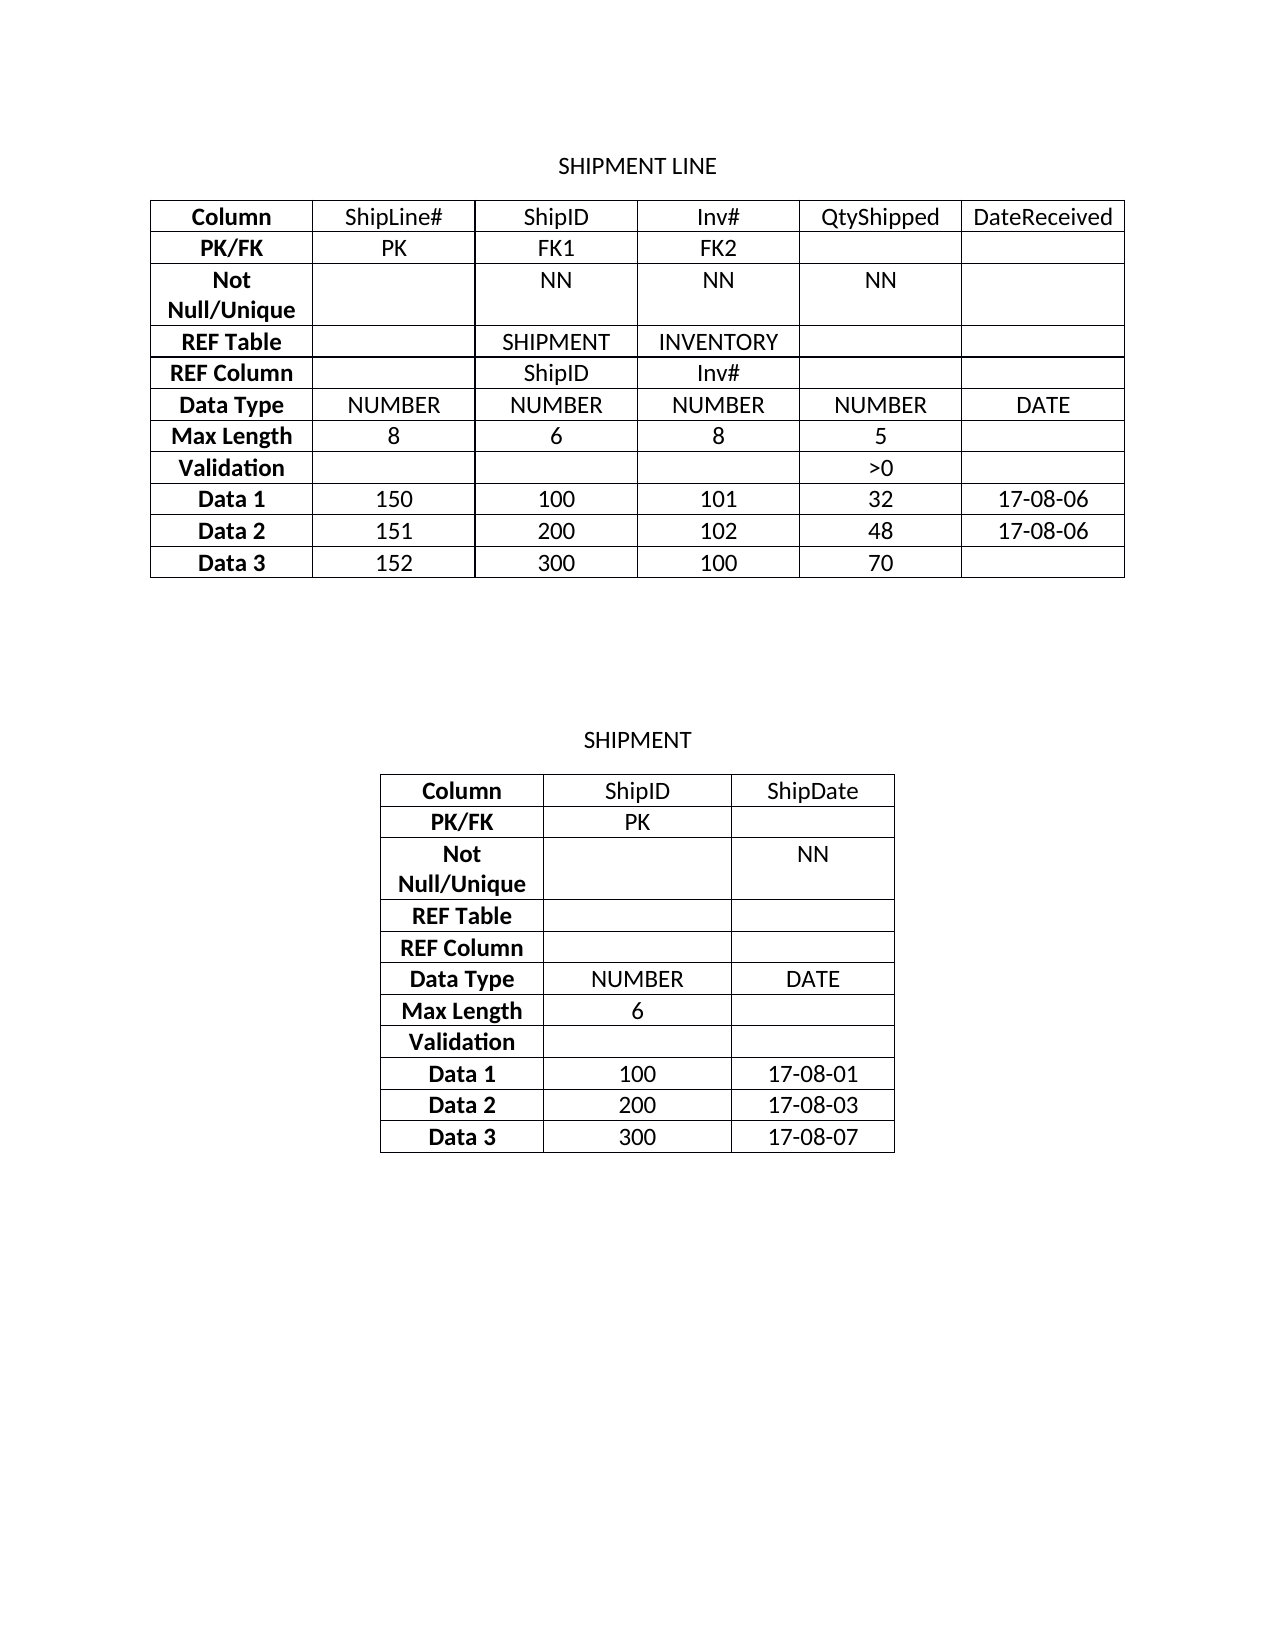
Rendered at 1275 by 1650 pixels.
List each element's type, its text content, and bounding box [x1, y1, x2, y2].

table_cell Validation [151, 452, 312, 483]
table_cell [476, 452, 637, 483]
table_cell NUMBER [544, 963, 731, 994]
table_cell [313, 358, 474, 388]
table_cell NN [476, 264, 637, 325]
table_cell [800, 326, 961, 356]
table_cell SHIPMENT [476, 326, 637, 356]
table_cell 8 [638, 421, 799, 451]
text SHIPMENT [150, 724, 1125, 755]
table_cell [962, 264, 1124, 325]
table_cell ShipID [476, 358, 637, 388]
table_cell 152 [313, 547, 474, 577]
table_cell Not Null/Unique [381, 838, 543, 899]
table_cell 17-08-01 [732, 1058, 894, 1088]
table_cell PK/FK [381, 807, 543, 837]
table_cell Data 3 [381, 1121, 543, 1152]
table_header QtyShipped [800, 201, 961, 231]
table_cell 100 [638, 547, 799, 577]
table_cell [313, 264, 474, 325]
table_cell 17-08-06 [962, 484, 1124, 514]
table_cell [313, 452, 474, 483]
table_cell Data 3 [151, 547, 312, 577]
table_cell 48 [800, 515, 961, 546]
table_cell NN [732, 838, 894, 899]
table_cell 300 [476, 547, 637, 577]
table_cell [800, 232, 961, 263]
table_cell Max Length [151, 421, 312, 451]
table_cell [962, 547, 1124, 577]
table_cell DATE [962, 389, 1124, 419]
table_cell NUMBER [313, 389, 474, 419]
table_cell REF Column [151, 358, 312, 388]
table_cell NN [800, 264, 961, 325]
table_cell [732, 995, 894, 1025]
table_cell Data 1 [151, 484, 312, 514]
table_cell 200 [476, 515, 637, 546]
table_cell [313, 326, 474, 356]
table_cell [962, 358, 1124, 388]
table_header Column [381, 775, 543, 806]
table_cell 5 [800, 421, 961, 451]
table_cell PK/FK [151, 232, 312, 263]
table_cell PK [544, 807, 731, 837]
table_cell [732, 807, 894, 837]
table_cell [800, 358, 961, 388]
table_cell NUMBER [638, 389, 799, 419]
table_cell [544, 932, 731, 962]
text SHIPMENT LINE [150, 150, 1125, 181]
table_cell Data Type [381, 963, 543, 994]
table_cell 6 [476, 421, 637, 451]
table_cell 70 [800, 547, 961, 577]
table_cell 100 [476, 484, 637, 514]
table_cell 32 [800, 484, 961, 514]
table_cell 17-08-07 [732, 1121, 894, 1152]
table_header ShipID [476, 201, 637, 231]
table_header DateReceived [962, 201, 1124, 231]
table_cell Not Null/Unique [151, 264, 312, 325]
table_cell 300 [544, 1121, 731, 1152]
table_cell [962, 232, 1124, 263]
table_cell [544, 838, 731, 899]
table_cell 17-08-03 [732, 1090, 894, 1120]
table_header ShipDate [732, 775, 894, 806]
table_header Column [151, 201, 312, 231]
table_cell 150 [313, 484, 474, 514]
table_cell REF Column [381, 932, 543, 962]
table_cell 6 [544, 995, 731, 1025]
table_cell [962, 452, 1124, 483]
table_cell [962, 421, 1124, 451]
table_cell 101 [638, 484, 799, 514]
table_cell 17-08-06 [962, 515, 1124, 546]
table_cell 151 [313, 515, 474, 546]
table_cell NUMBER [476, 389, 637, 419]
table_cell [732, 900, 894, 931]
table_cell REF Table [381, 900, 543, 931]
table_cell 102 [638, 515, 799, 546]
table_cell Data 2 [381, 1090, 543, 1120]
table_cell Data 1 [381, 1058, 543, 1088]
table_cell [638, 452, 799, 483]
table_cell Max Length [381, 995, 543, 1025]
table_cell Data 2 [151, 515, 312, 546]
table_cell Inv# [638, 358, 799, 388]
table_cell [544, 1026, 731, 1057]
table_cell >0 [800, 452, 961, 483]
table_cell NN [638, 264, 799, 325]
table_cell 8 [313, 421, 474, 451]
table_cell PK [313, 232, 474, 263]
table_cell DATE [732, 963, 894, 994]
table_cell FK1 [476, 232, 637, 263]
table_cell Validation [381, 1026, 543, 1057]
table_cell REF Table [151, 326, 312, 356]
table_cell [732, 1026, 894, 1057]
table_cell NUMBER [800, 389, 961, 419]
table_cell FK2 [638, 232, 799, 263]
table_header ShipID [544, 775, 731, 806]
table_cell INVENTORY [638, 326, 799, 356]
table_cell 100 [544, 1058, 731, 1088]
table_cell Data Type [151, 389, 312, 419]
table_cell [732, 932, 894, 962]
table_cell [962, 326, 1124, 356]
table_header Inv# [638, 201, 799, 231]
table_cell 200 [544, 1090, 731, 1120]
table_cell [544, 900, 731, 931]
table_header ShipLine# [313, 201, 474, 231]
